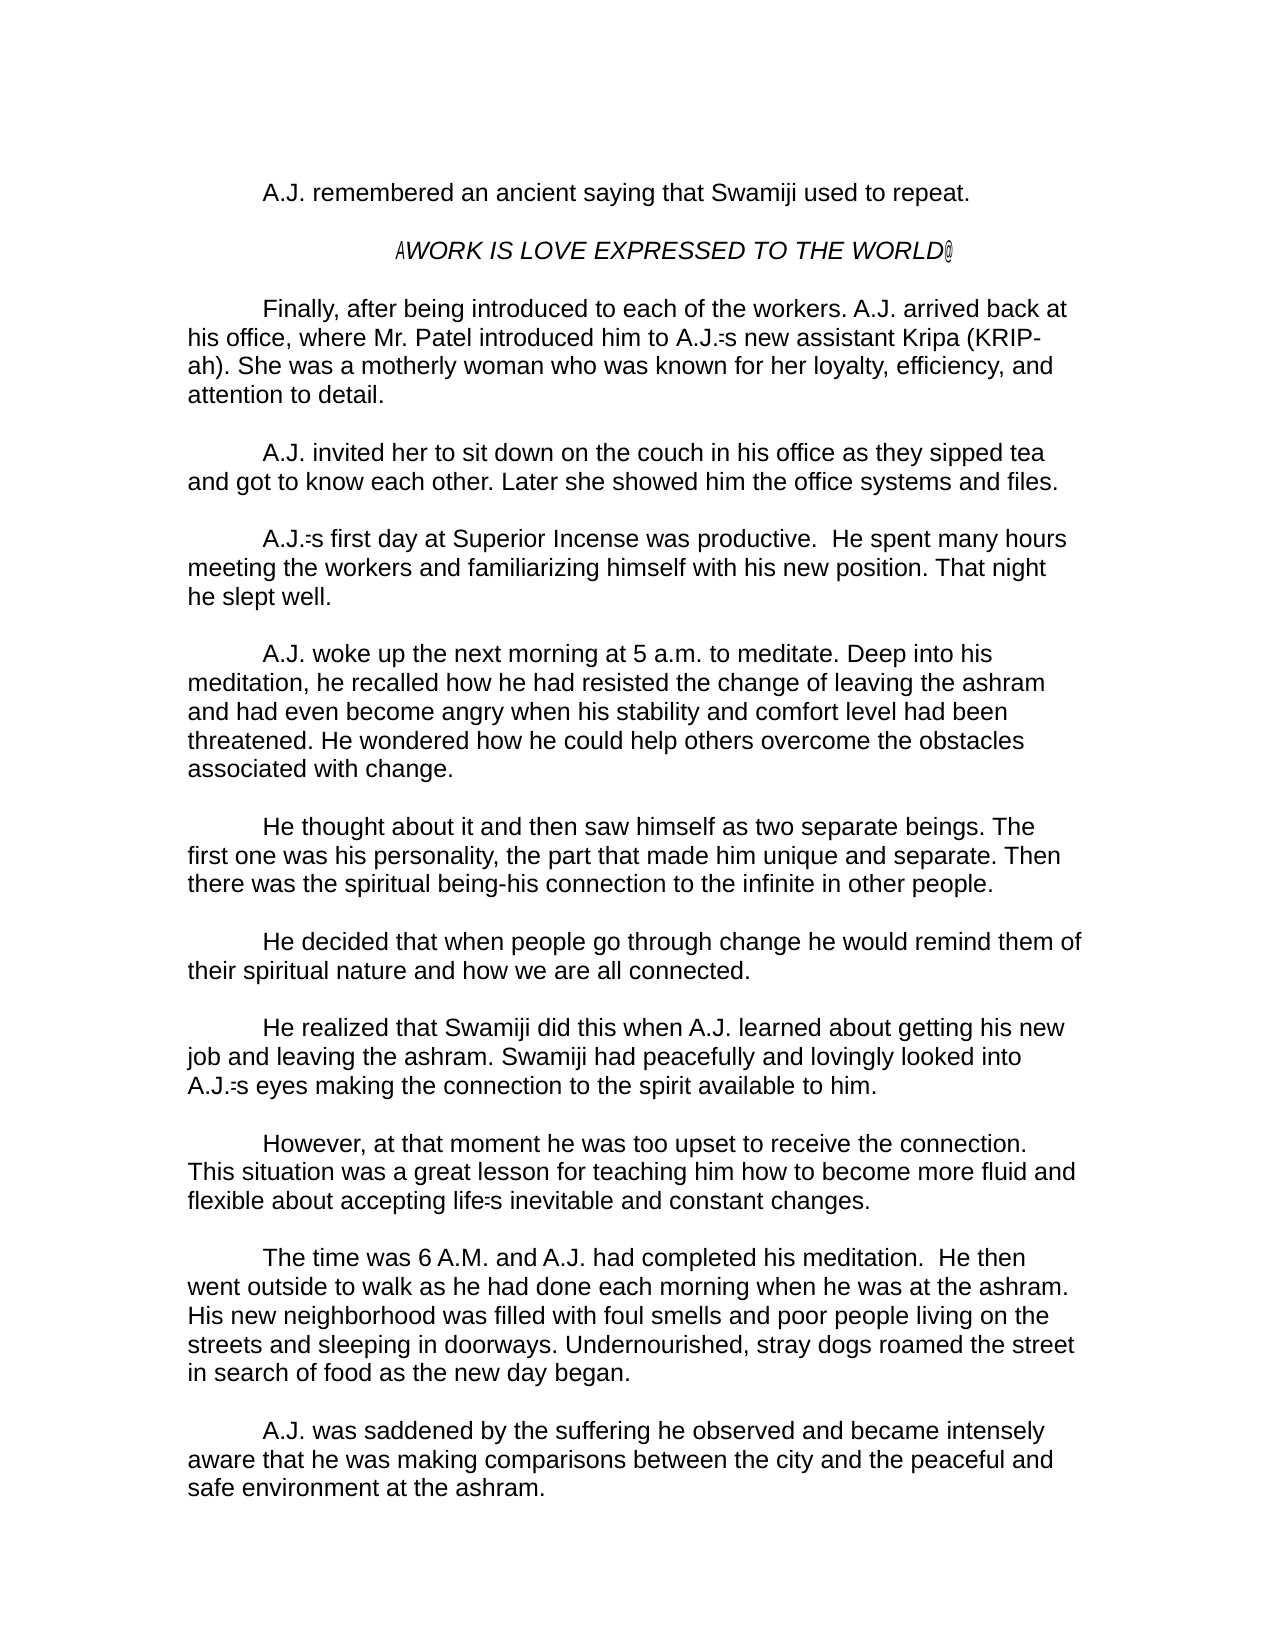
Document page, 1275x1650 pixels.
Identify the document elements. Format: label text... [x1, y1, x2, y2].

text A.J. invited her to sit down on the couch in his office as they sipped tea and got to know each other. Later she showed him the office systems and files. [187, 438, 1084, 495]
text He decided that when people go through change he would remind them of their spiritual nature and how we are all connected. [187, 927, 1085, 984]
text A.J. was saddened by the suffering he observed and became intensely aware that he was making comparisons between the city and the peaceful and safe environment at the ashram. [187, 1416, 1057, 1502]
text A.J.=s first day at Superior Incense was productive. He spent many hours meeting the workers and familiarizing himself with his new position. That night he slept well. [187, 524, 1075, 611]
text A.J. woke up the next morning at 5 a.m. to meditate. Deep into his meditation, he recalled how he had resisted the change of leaving the ashram and had even become angry when his stability and comfort level had been threatened. He wondered how he could help others overcome the obstacles associated with change. [187, 639, 1048, 783]
text He thought about it and then saw himself as two separate beings. The first one was his personality, the part that made him unique and separate. Then there was the spiritual being-his connection to the infinite in other people. [187, 812, 1071, 898]
text The time was 6 A.M. and A.J. had completed his meditation. He then went outside to walk as he had done each morning when he was at the ashram. His new neighborhood was filled with foul smells and poor people living on the streets and sleeping in doorways. Undernourished, stray dogs roamed the street in search of food as the new day began. [187, 1243, 1079, 1387]
text A.J. remembered an ancient saying that Swamiji used to repeat. [262, 178, 1100, 207]
text AWORK IS LOVE EXPRESSED TO THE WORLD@ [396, 235, 1100, 265]
text Finally, after being introduced to each of the workers. A.J. arrived back at his office, where Mr. Patel introduced him to A.J.=s new assistant Kripa (KRIP- ah). She was a motherly woman who was known for her loyalty, efficiency, and attention to detail. [187, 294, 1084, 409]
text However, at that moment he was too upset to receive the connection. [262, 1129, 1100, 1157]
text He realized that Swamiji did this when A.J. learned about getting his new job and leaving the ashram. Swamiji had peacefully and lovingly looked into A.J.=s eyes making the connection to the spirit available to him. [187, 1013, 1069, 1099]
text This situation was a great lesson for teaching him how to become more fluid and flexible about accepting life=s inevitable and constant changes. [187, 1157, 1079, 1215]
